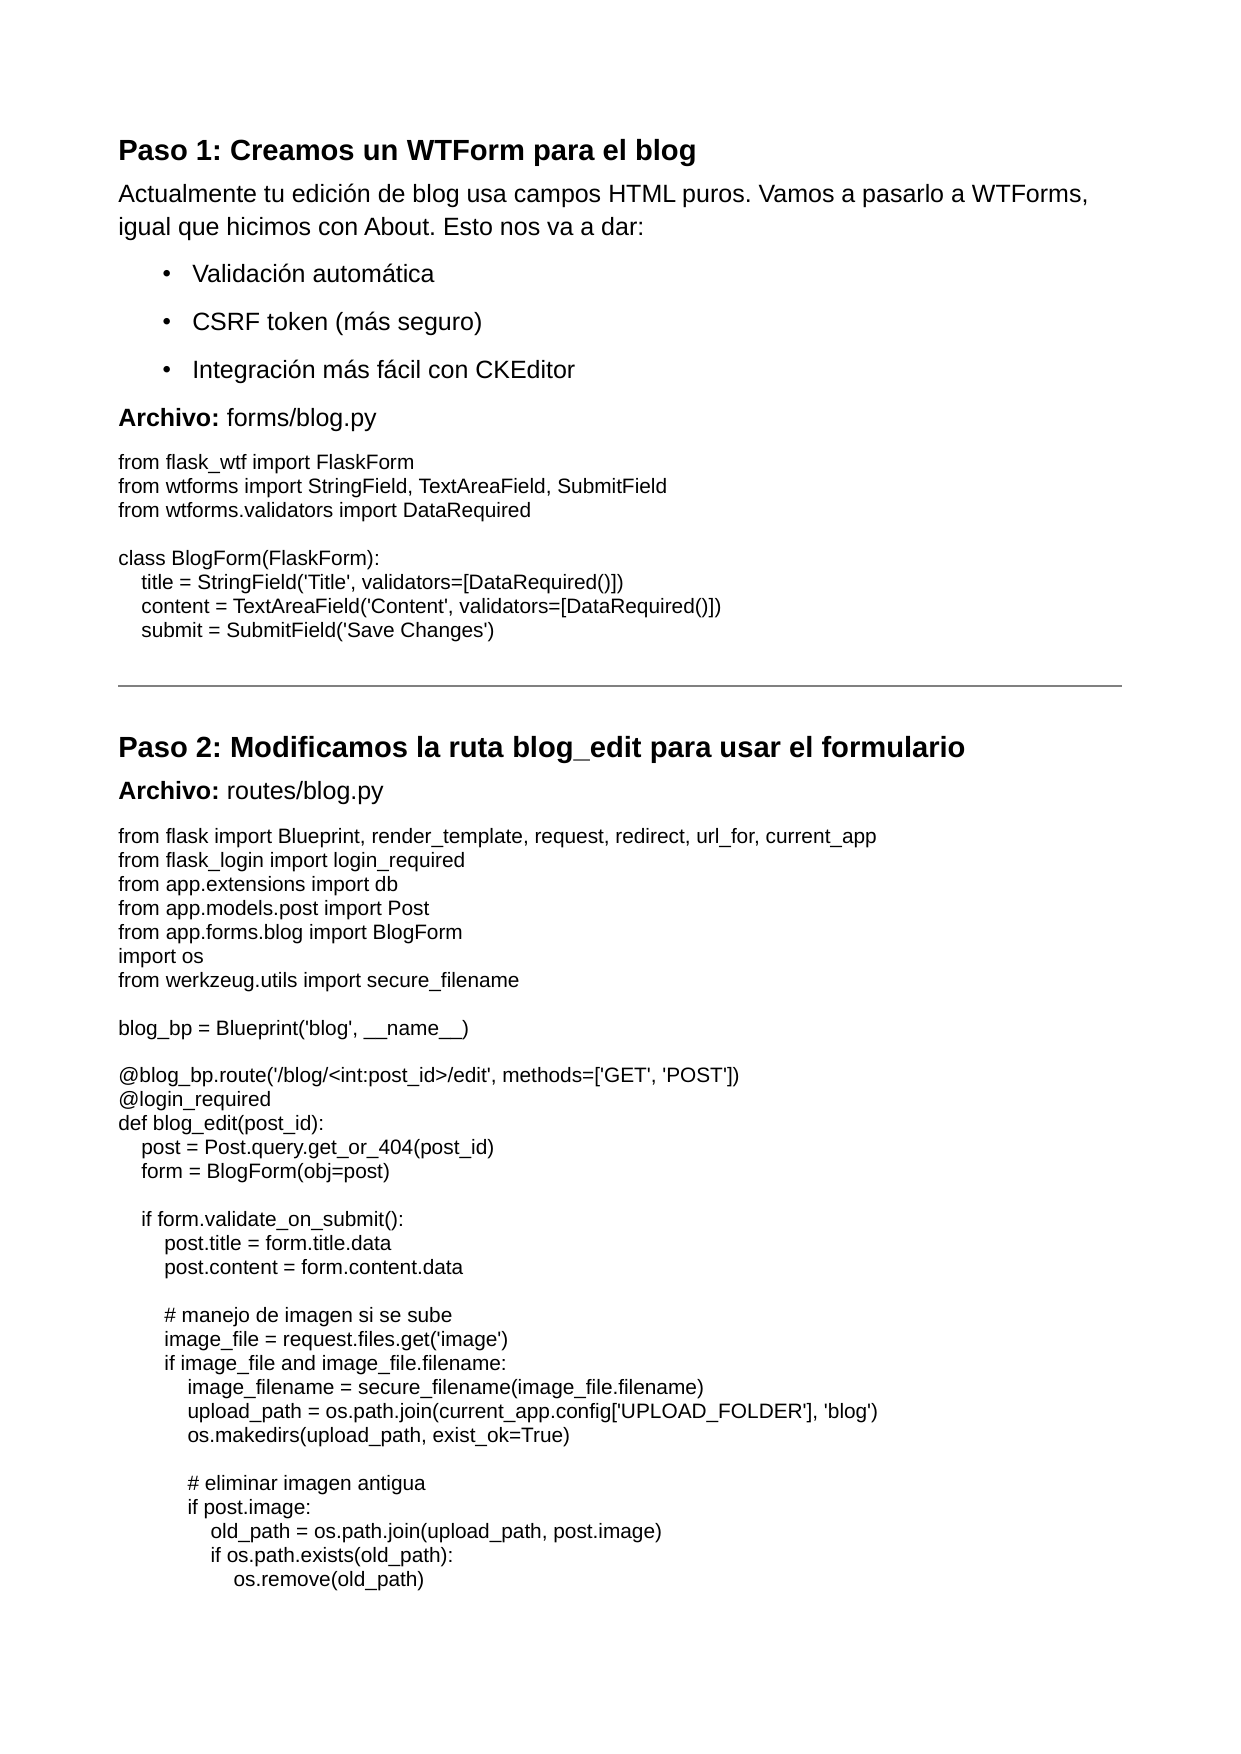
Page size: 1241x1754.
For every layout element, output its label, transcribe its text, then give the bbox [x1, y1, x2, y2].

text from app.extensions import db [118, 872, 1122, 896]
text upload_path = os.path.join(current_app.config['UPLOAD_FOLDER'], 'blog') [118, 1399, 1122, 1423]
text image_file = request.files.get('image') [118, 1327, 1122, 1351]
text Archivo: forms/blog.py [118, 402, 1122, 431]
text @login_required [118, 1087, 1122, 1111]
text # manejo de imagen si se sube [118, 1303, 1122, 1327]
text submit = SubmitField('Save Changes') [118, 618, 1122, 642]
text image_filename = secure_filename(image_file.filename) [118, 1375, 1122, 1399]
subtitle Paso 2: Modificamos la ruta blog_edit para usar el formulario [118, 730, 1122, 764]
text os.makedirs(upload_path, exist_ok=True) [118, 1423, 1122, 1447]
text os.remove(old_path) [118, 1566, 1122, 1590]
text from flask_login import login_required [118, 848, 1122, 872]
text title = StringField('Title', validators=[DataRequired()]) [118, 570, 1122, 594]
text if image_file and image_file.filename: [118, 1351, 1122, 1375]
text if form.validate_on_submit(): [118, 1207, 1122, 1231]
text # eliminar imagen antigua [118, 1471, 1122, 1494]
text from flask import Blueprint, render_template, request, redirect, url_for, current_app [118, 824, 1122, 848]
text post = Post.query.get_or_404(post_id) [118, 1135, 1122, 1159]
text from app.models.post import Post [118, 896, 1122, 919]
text blog_bp = Blueprint('blog', __name__) [118, 1015, 1122, 1039]
list Validación automática [162, 259, 1122, 288]
text from app.forms.blog import BlogForm [118, 919, 1122, 943]
text Actualmente tu edición de blog usa campos HTML puros. Vamos a pasarlo a WTForms, igual que hicimos con About. Esto nos va a dar: [118, 179, 1122, 241]
text import os [118, 943, 1122, 967]
text post.title = form.title.data [118, 1231, 1122, 1255]
text from werkzeug.utils import secure_filename [118, 967, 1122, 991]
text from wtforms import StringField, TextAreaField, SubmitField [118, 474, 1122, 498]
text if os.path.exists(old_path): [118, 1542, 1122, 1566]
text from wtforms.validators import DataRequired [118, 498, 1122, 522]
subtitle Paso 1: Creamos un WTForm para el blog [118, 133, 1122, 166]
list Integración más fácil con CKEditor [162, 355, 1122, 384]
text Archivo: routes/blog.py [118, 776, 1122, 805]
text content = TextAreaField('Content', validators=[DataRequired()]) [118, 594, 1122, 618]
text def blog_edit(post_id): [118, 1111, 1122, 1135]
text form = BlogForm(obj=post) [118, 1159, 1122, 1183]
text from flask_wtf import FlaskForm [118, 450, 1122, 474]
text old_path = os.path.join(upload_path, post.image) [118, 1518, 1122, 1542]
text if post.image: [118, 1494, 1122, 1518]
text @blog_bp.route('/blog/<int:post_id>/edit', methods=['GET', 'POST']) [118, 1063, 1122, 1087]
list CSRF token (más seguro) [162, 307, 1122, 336]
text class BlogForm(FlaskForm): [118, 546, 1122, 570]
text post.content = form.content.data [118, 1255, 1122, 1279]
